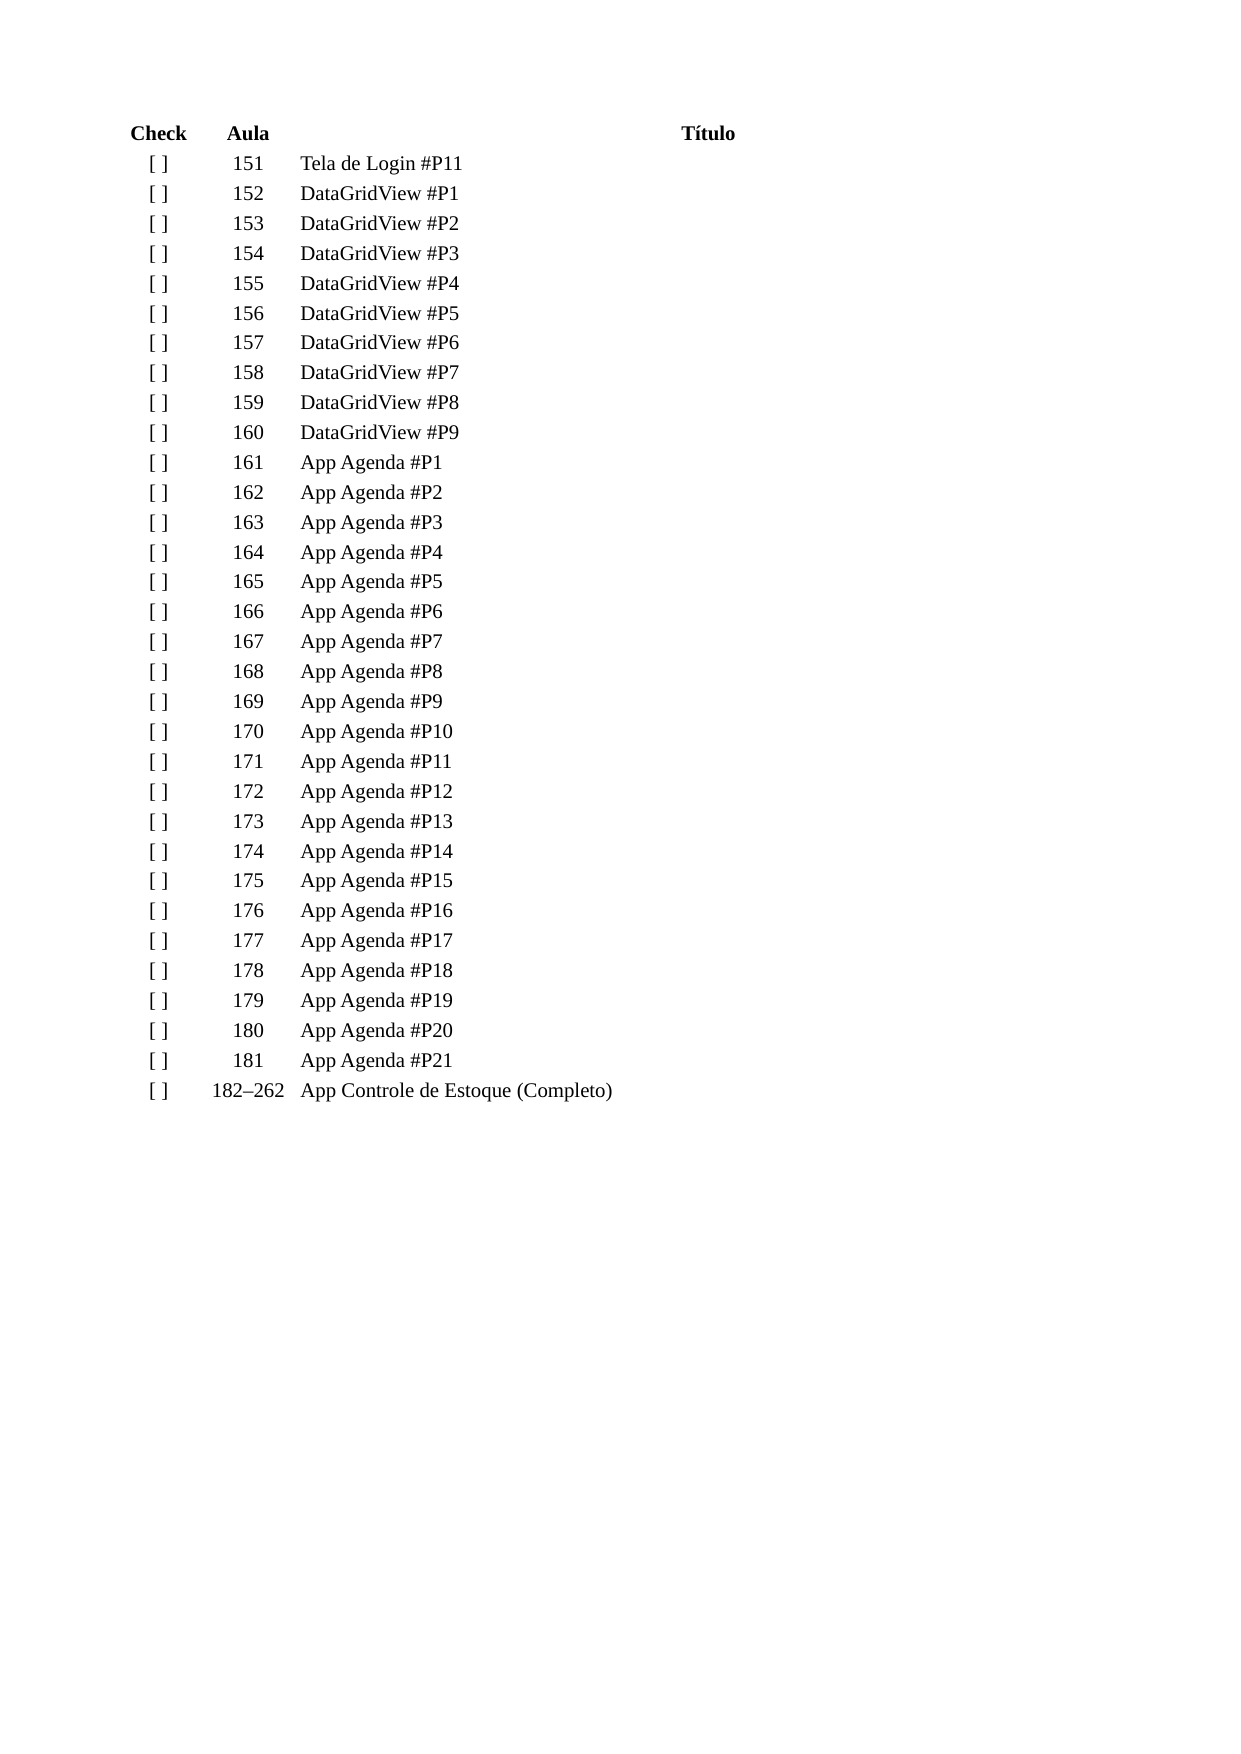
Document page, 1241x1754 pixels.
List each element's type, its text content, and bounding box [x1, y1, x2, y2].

table_cell [ ] [118, 985, 199, 1015]
table_header Aula [199, 118, 297, 148]
table_cell DataGridView #P9 [297, 417, 1119, 447]
table_cell [ ] [118, 148, 199, 178]
table_cell [ ] [118, 1045, 199, 1075]
table_cell App Agenda #P14 [297, 836, 1119, 866]
table_cell [ ] [118, 806, 199, 836]
table_cell [ ] [118, 776, 199, 806]
table_cell App Agenda #P15 [297, 866, 1119, 895]
table_cell [ ] [118, 208, 199, 238]
table_cell DataGridView #P8 [297, 387, 1119, 417]
table_cell App Agenda #P19 [297, 985, 1119, 1015]
table_cell App Agenda #P13 [297, 806, 1119, 836]
table_cell 162 [199, 477, 297, 507]
table_cell DataGridView #P2 [297, 208, 1119, 238]
table_cell App Agenda #P11 [297, 746, 1119, 776]
table_cell 168 [199, 656, 297, 686]
table_cell App Agenda #P6 [297, 596, 1119, 626]
table_cell [ ] [118, 417, 199, 447]
table_cell 169 [199, 686, 297, 716]
table_cell Tela de Login #P11 [297, 148, 1119, 178]
table_cell App Agenda #P12 [297, 776, 1119, 806]
table_cell App Agenda #P21 [297, 1045, 1119, 1075]
table_cell [ ] [118, 567, 199, 596]
table_cell 165 [199, 567, 297, 596]
table_cell 164 [199, 537, 297, 567]
table_cell [ ] [118, 268, 199, 297]
table_header Título [297, 118, 1119, 148]
table_cell App Agenda #P10 [297, 716, 1119, 746]
table_cell DataGridView #P4 [297, 268, 1119, 297]
table_cell 175 [199, 866, 297, 895]
table_cell [ ] [118, 387, 199, 417]
table_cell 181 [199, 1045, 297, 1075]
table_cell [ ] [118, 238, 199, 268]
table_cell [ ] [118, 686, 199, 716]
table_header Check [118, 118, 199, 148]
table_cell [ ] [118, 447, 199, 477]
table_cell [ ] [118, 328, 199, 357]
table_cell App Agenda #P18 [297, 955, 1119, 985]
table_cell App Agenda #P20 [297, 1015, 1119, 1045]
table_cell [ ] [118, 836, 199, 866]
table_cell 182–262 [199, 1075, 297, 1105]
table_cell [ ] [118, 537, 199, 567]
table_cell [ ] [118, 298, 199, 327]
table_cell 171 [199, 746, 297, 776]
table_cell [ ] [118, 925, 199, 955]
table_cell App Agenda #P2 [297, 477, 1119, 507]
table_cell DataGridView #P6 [297, 328, 1119, 357]
table_cell 174 [199, 836, 297, 866]
table_cell 177 [199, 925, 297, 955]
table_cell App Agenda #P9 [297, 686, 1119, 716]
table_cell [ ] [118, 895, 199, 925]
table_cell DataGridView #P3 [297, 238, 1119, 268]
table_cell 170 [199, 716, 297, 746]
table_cell 166 [199, 596, 297, 626]
table_cell 153 [199, 208, 297, 238]
table_cell 152 [199, 178, 297, 208]
table_cell App Agenda #P16 [297, 895, 1119, 925]
table_cell 154 [199, 238, 297, 268]
table_cell App Agenda #P8 [297, 656, 1119, 686]
table_cell 180 [199, 1015, 297, 1045]
table_cell [ ] [118, 178, 199, 208]
table_cell 159 [199, 387, 297, 417]
table_cell 151 [199, 148, 297, 178]
table_cell 155 [199, 268, 297, 297]
table_cell [ ] [118, 357, 199, 387]
table_cell 173 [199, 806, 297, 836]
table_cell [ ] [118, 746, 199, 776]
table_cell DataGridView #P7 [297, 357, 1119, 387]
table_cell App Controle de Estoque (Completo) [297, 1075, 1119, 1105]
table_cell 161 [199, 447, 297, 477]
table_cell [ ] [118, 477, 199, 507]
table_cell 176 [199, 895, 297, 925]
table_cell [ ] [118, 1015, 199, 1045]
table_cell 172 [199, 776, 297, 806]
table_cell App Agenda #P4 [297, 537, 1119, 567]
table_cell App Agenda #P7 [297, 626, 1119, 656]
table_cell 158 [199, 357, 297, 387]
table_cell [ ] [118, 955, 199, 985]
table_cell 157 [199, 328, 297, 357]
table_cell 160 [199, 417, 297, 447]
table_cell App Agenda #P5 [297, 567, 1119, 596]
table_cell 163 [199, 507, 297, 537]
table_cell [ ] [118, 656, 199, 686]
table_cell App Agenda #P3 [297, 507, 1119, 537]
table_cell [ ] [118, 596, 199, 626]
table_cell DataGridView #P5 [297, 298, 1119, 327]
table_cell [ ] [118, 866, 199, 895]
table_cell [ ] [118, 507, 199, 537]
table_cell [ ] [118, 626, 199, 656]
table_cell 178 [199, 955, 297, 985]
table_cell App Agenda #P17 [297, 925, 1119, 955]
table_cell 179 [199, 985, 297, 1015]
table_cell 156 [199, 298, 297, 327]
table_cell [ ] [118, 716, 199, 746]
table_cell 167 [199, 626, 297, 656]
table_cell DataGridView #P1 [297, 178, 1119, 208]
table_cell [ ] [118, 1075, 199, 1105]
table_cell App Agenda #P1 [297, 447, 1119, 477]
